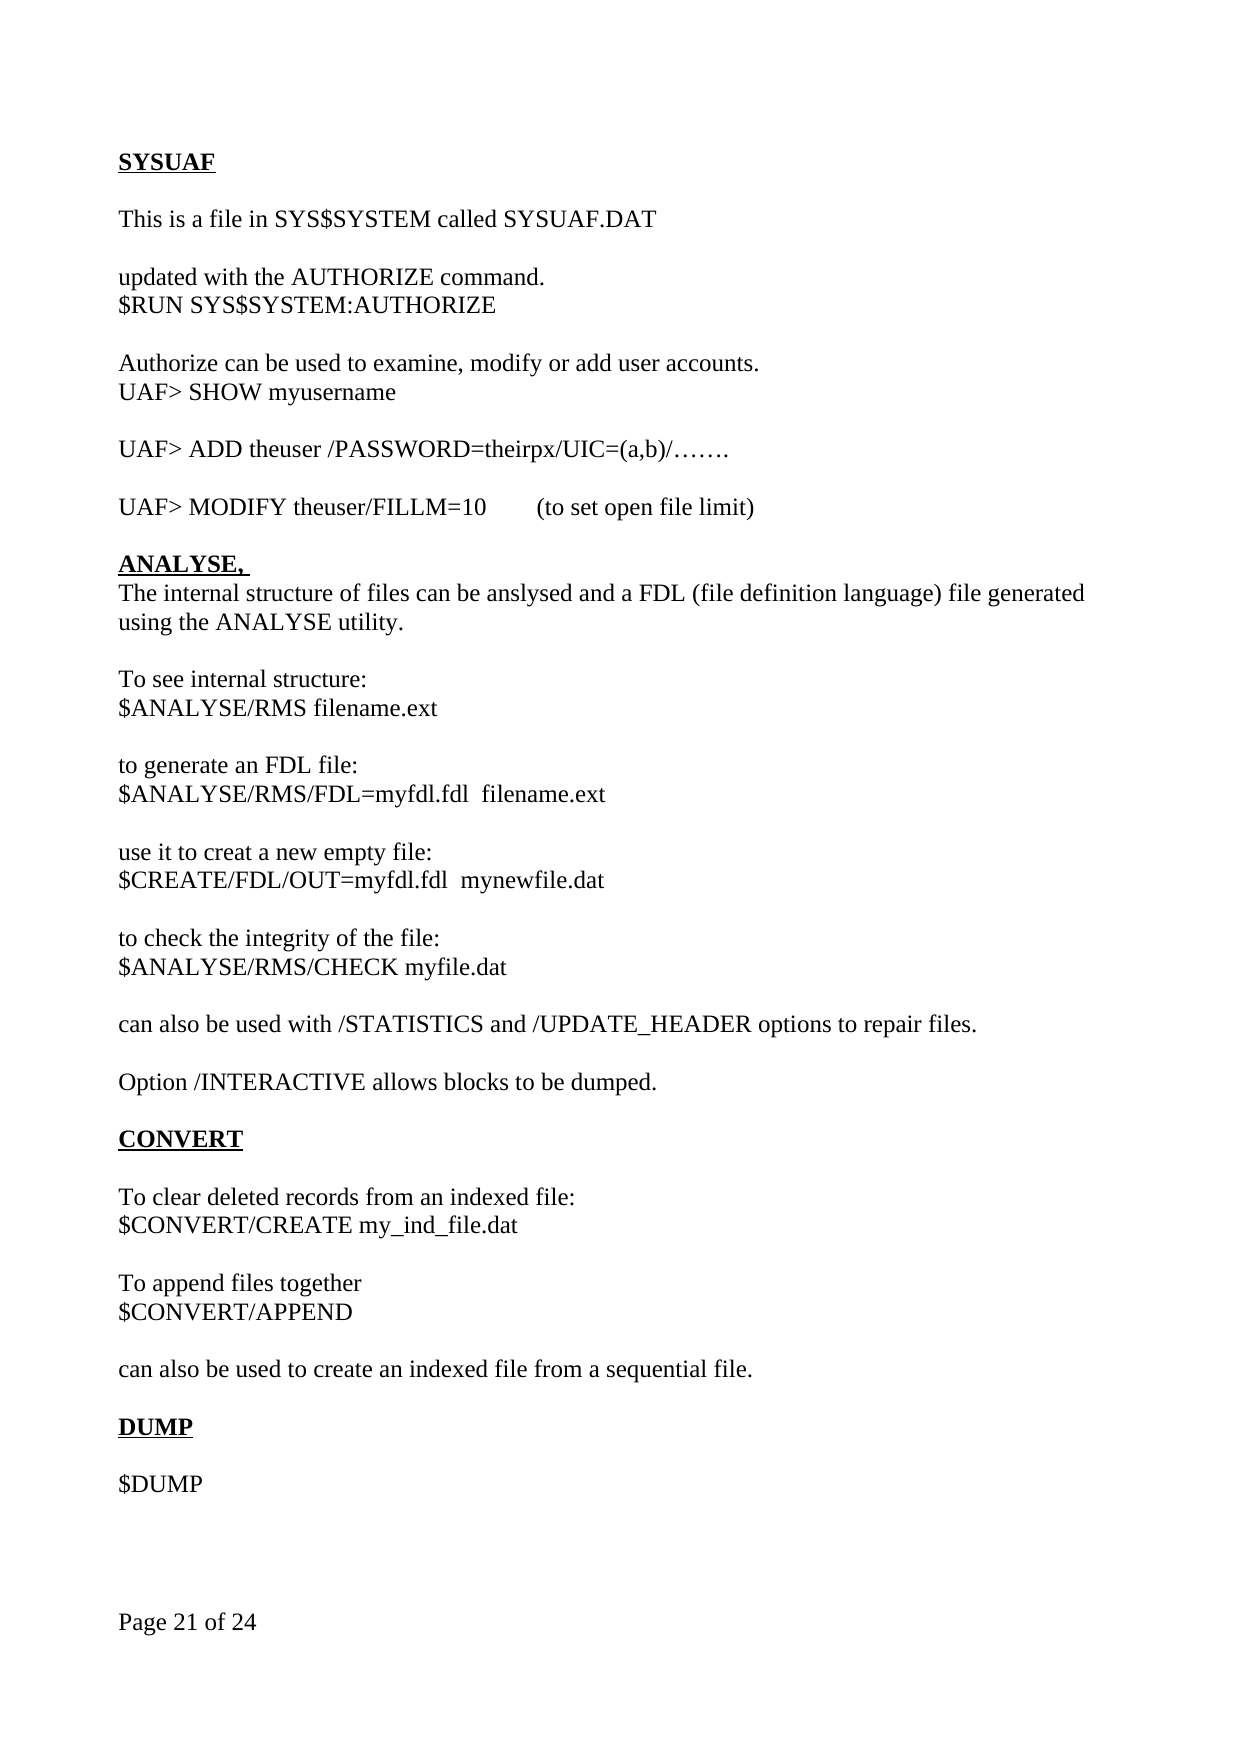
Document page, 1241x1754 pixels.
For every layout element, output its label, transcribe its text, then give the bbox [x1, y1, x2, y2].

text To clear deleted records from an indexed file: [118, 1182, 1122, 1211]
text $CONVERT/CREATE my_ind_file.dat [118, 1211, 1122, 1239]
text UAF> MODIFY theuser/FILLM=10 (to set open file limit) [118, 492, 1122, 521]
text $ANALYSE/RMS/FDL=myfdl.fdl filename.ext [118, 779, 1122, 808]
text to check the integrity of the file: [118, 923, 1122, 952]
text $RUN SYS$SYSTEM:AUTHORIZE [118, 291, 1122, 319]
text can also be used to create an indexed file from a sequential file. [118, 1354, 1122, 1383]
text updated with the AUTHORIZE command. [118, 262, 1122, 291]
text UAF> ADD theuser /PASSWORD=theirpx/UIC=(a,b)/……. [118, 434, 1122, 463]
text Option /INTERACTIVE allows blocks to be dumped. [118, 1067, 1122, 1096]
text To see internal structure: [118, 664, 1122, 693]
text $CONVERT/APPEND [118, 1297, 1122, 1326]
text use it to creat a new empty file: [118, 837, 1122, 866]
text $ANALYSE/RMS filename.ext [118, 693, 1122, 722]
text can also be used with /STATISTICS and /UPDATE_HEADER options to repair files. [118, 1009, 1122, 1038]
text SYSUAF [118, 147, 1122, 176]
text CONVERT [118, 1124, 1122, 1153]
text $DUMP [118, 1469, 1122, 1498]
text To append files together [118, 1268, 1122, 1297]
text UAF> SHOW myusername [118, 377, 1122, 406]
text ANALYSE, [118, 549, 1122, 578]
text This is a file in SYS$SYSTEM called SYSUAF.DAT [118, 204, 1122, 233]
text Authorize can be used to examine, modify or add user accounts. [118, 348, 1122, 377]
text $CREATE/FDL/OUT=myfdl.fdl mynewfile.dat [118, 866, 1122, 894]
text to generate an FDL file: [118, 751, 1122, 779]
text $ANALYSE/RMS/CHECK myfile.dat [118, 952, 1122, 981]
text The internal structure of files can be anslysed and a FDL (file definition language) file generated using the ANALYSE utility. [118, 578, 1122, 636]
text DUMP [118, 1412, 1122, 1441]
